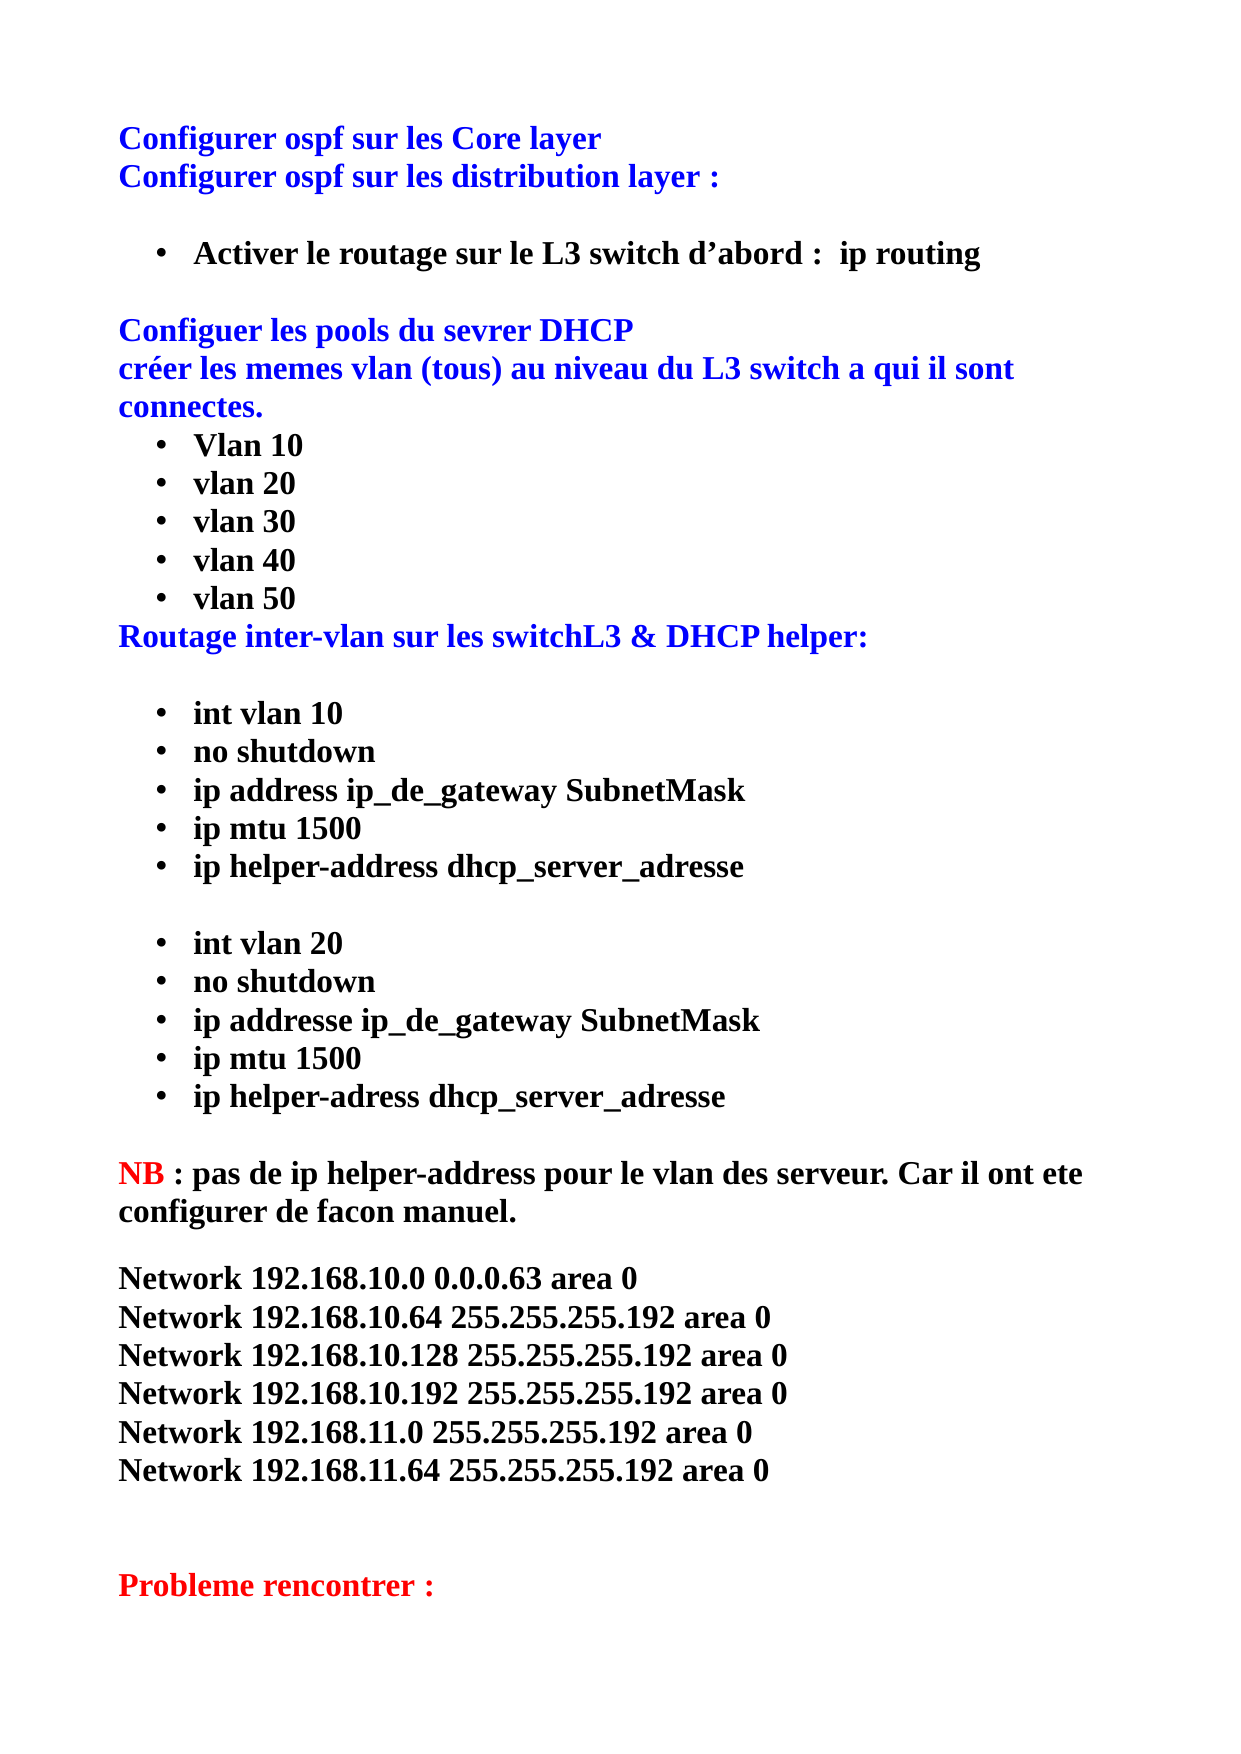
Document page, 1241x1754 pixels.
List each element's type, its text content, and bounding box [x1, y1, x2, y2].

list no shutdown [156, 731, 1122, 770]
text Configurer ospf sur les Core layer [118, 118, 1122, 156]
list int vlan 20 [156, 923, 1122, 961]
text Network 192.168.11.64 255.255.255.192 area 0 [118, 1450, 1122, 1488]
text Network 192.168.10.64 255.255.255.192 area 0 [118, 1297, 1122, 1335]
list int vlan 10 [156, 693, 1122, 731]
list Vlan 10 [156, 425, 1122, 463]
list vlan 50 [156, 578, 1122, 616]
list ip address ip_de_gateway SubnetMask [156, 770, 1122, 808]
list ip mtu 1500 [156, 1038, 1122, 1076]
text Network 192.168.10.128 255.255.255.192 area 0 [118, 1335, 1122, 1373]
list ip addresse ip_de_gateway SubnetMask [156, 1000, 1122, 1038]
text Network 192.168.10.0 0.0.0.63 area 0 [118, 1258, 1122, 1297]
text Routage inter-vlan sur les switchL3 & DHCP helper: [118, 616, 1122, 655]
list vlan 40 [156, 540, 1122, 578]
text Network 192.168.11.0 255.255.255.192 area 0 [118, 1412, 1122, 1450]
text Network 192.168.10.192 255.255.255.192 area 0 [118, 1373, 1122, 1412]
list ip helper-adress dhcp_server_adresse [156, 1076, 1122, 1115]
text créer les memes vlan (tous) au niveau du L3 switch a qui il sont connectes. [118, 348, 1122, 425]
list vlan 20 [156, 463, 1122, 501]
list ip mtu 1500 [156, 808, 1122, 846]
text Configurer ospf sur les distribution layer : [118, 156, 1122, 195]
text Configuer les pools du sevrer DHCP [118, 310, 1122, 348]
list ip helper-address dhcp_server_adresse [156, 846, 1122, 885]
text Probleme rencontrer : [118, 1565, 1122, 1603]
list Activer le routage sur le L3 switch d’abord : ip routing [156, 233, 1122, 271]
text NB : pas de ip helper-address pour le vlan des serveur. Car il ont ete configurer de facon manuel. [118, 1153, 1122, 1230]
list no shutdown [156, 961, 1122, 1000]
list vlan 30 [156, 501, 1122, 540]
